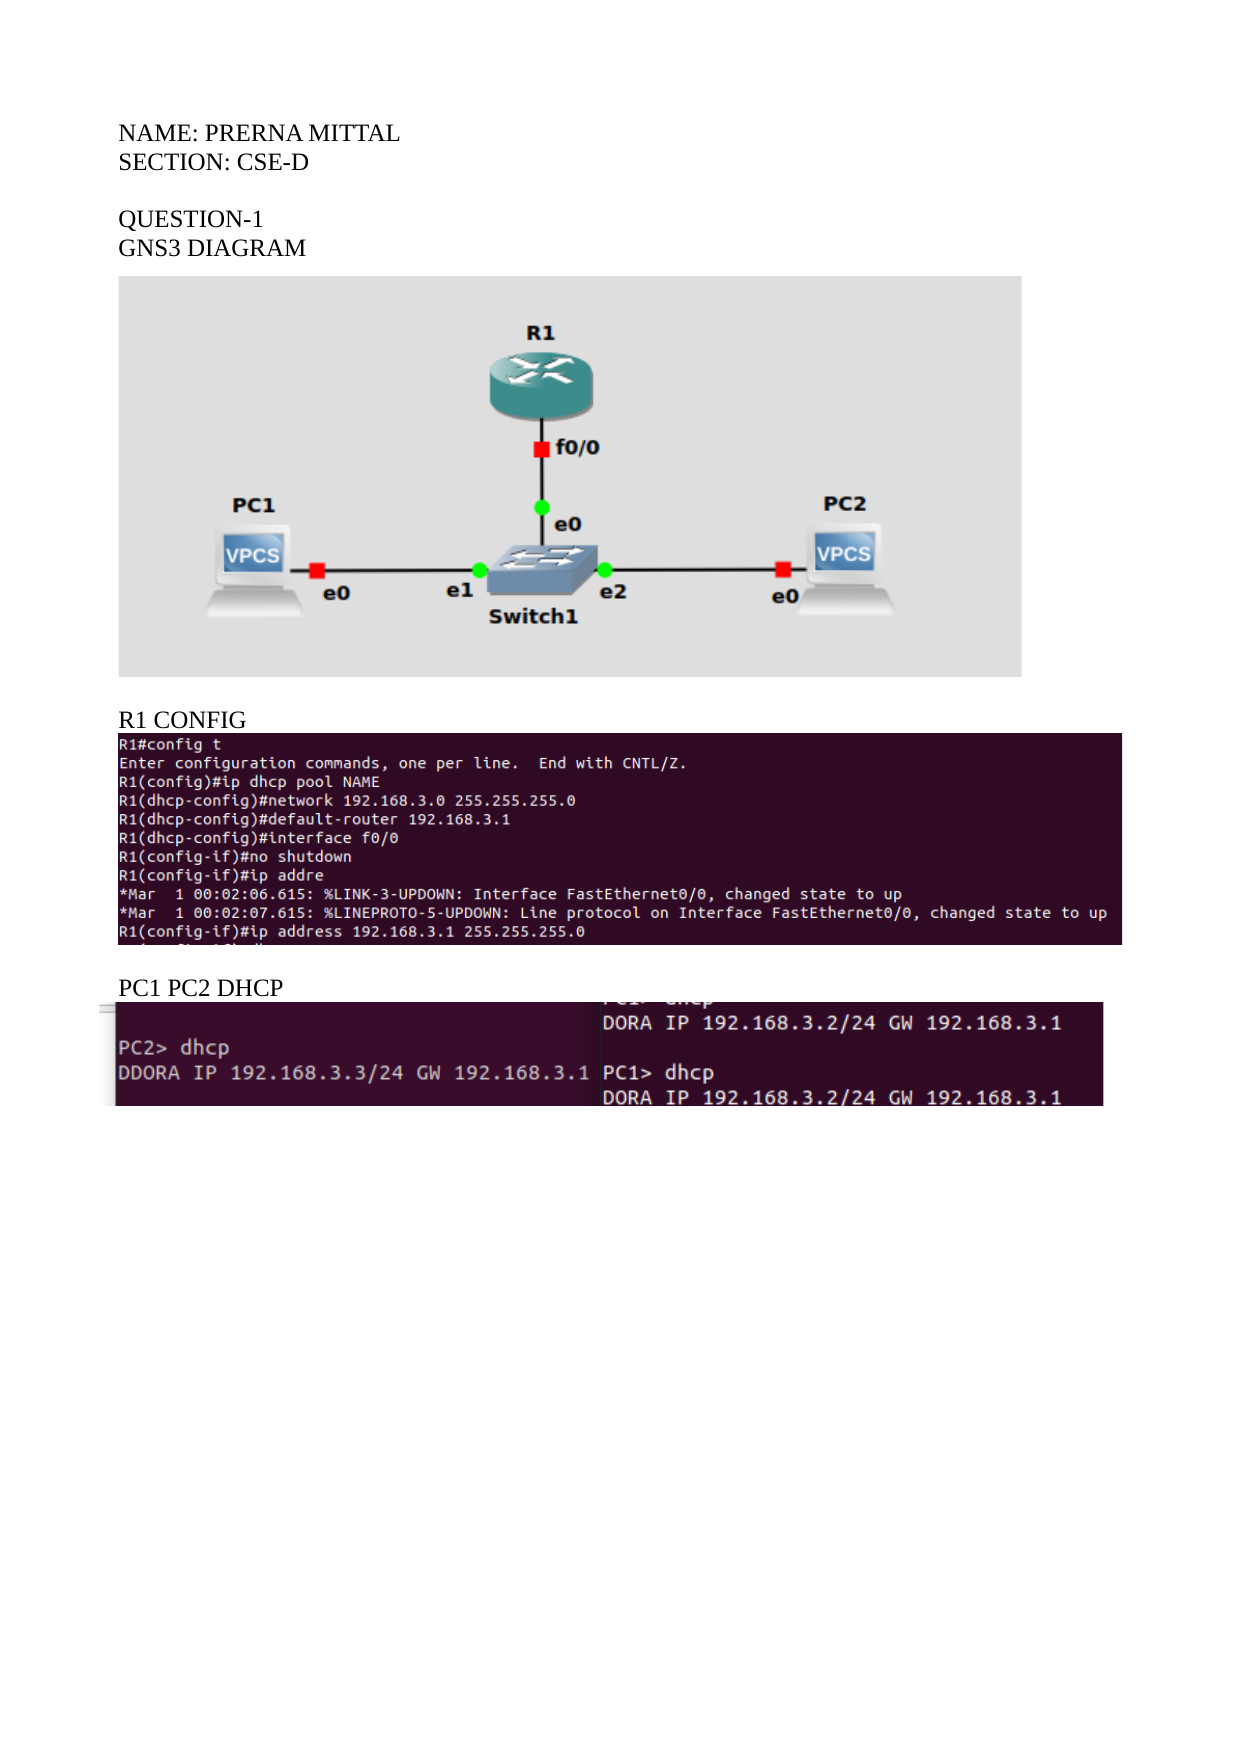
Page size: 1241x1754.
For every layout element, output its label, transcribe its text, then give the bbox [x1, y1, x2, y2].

text PC1 PC2 DHCP [118, 973, 1122, 1002]
picture [118, 733, 1123, 945]
text QUESTION-1 [118, 204, 1122, 233]
picture [99, 1002, 1104, 1106]
text GNS3 DIAGRAM [118, 233, 1122, 262]
text NAME: PRERNA MITTAL [118, 118, 1122, 147]
text R1 CONFIG [118, 705, 1122, 733]
picture [118, 276, 1022, 677]
text SECTION: CSE-D [118, 147, 1122, 176]
